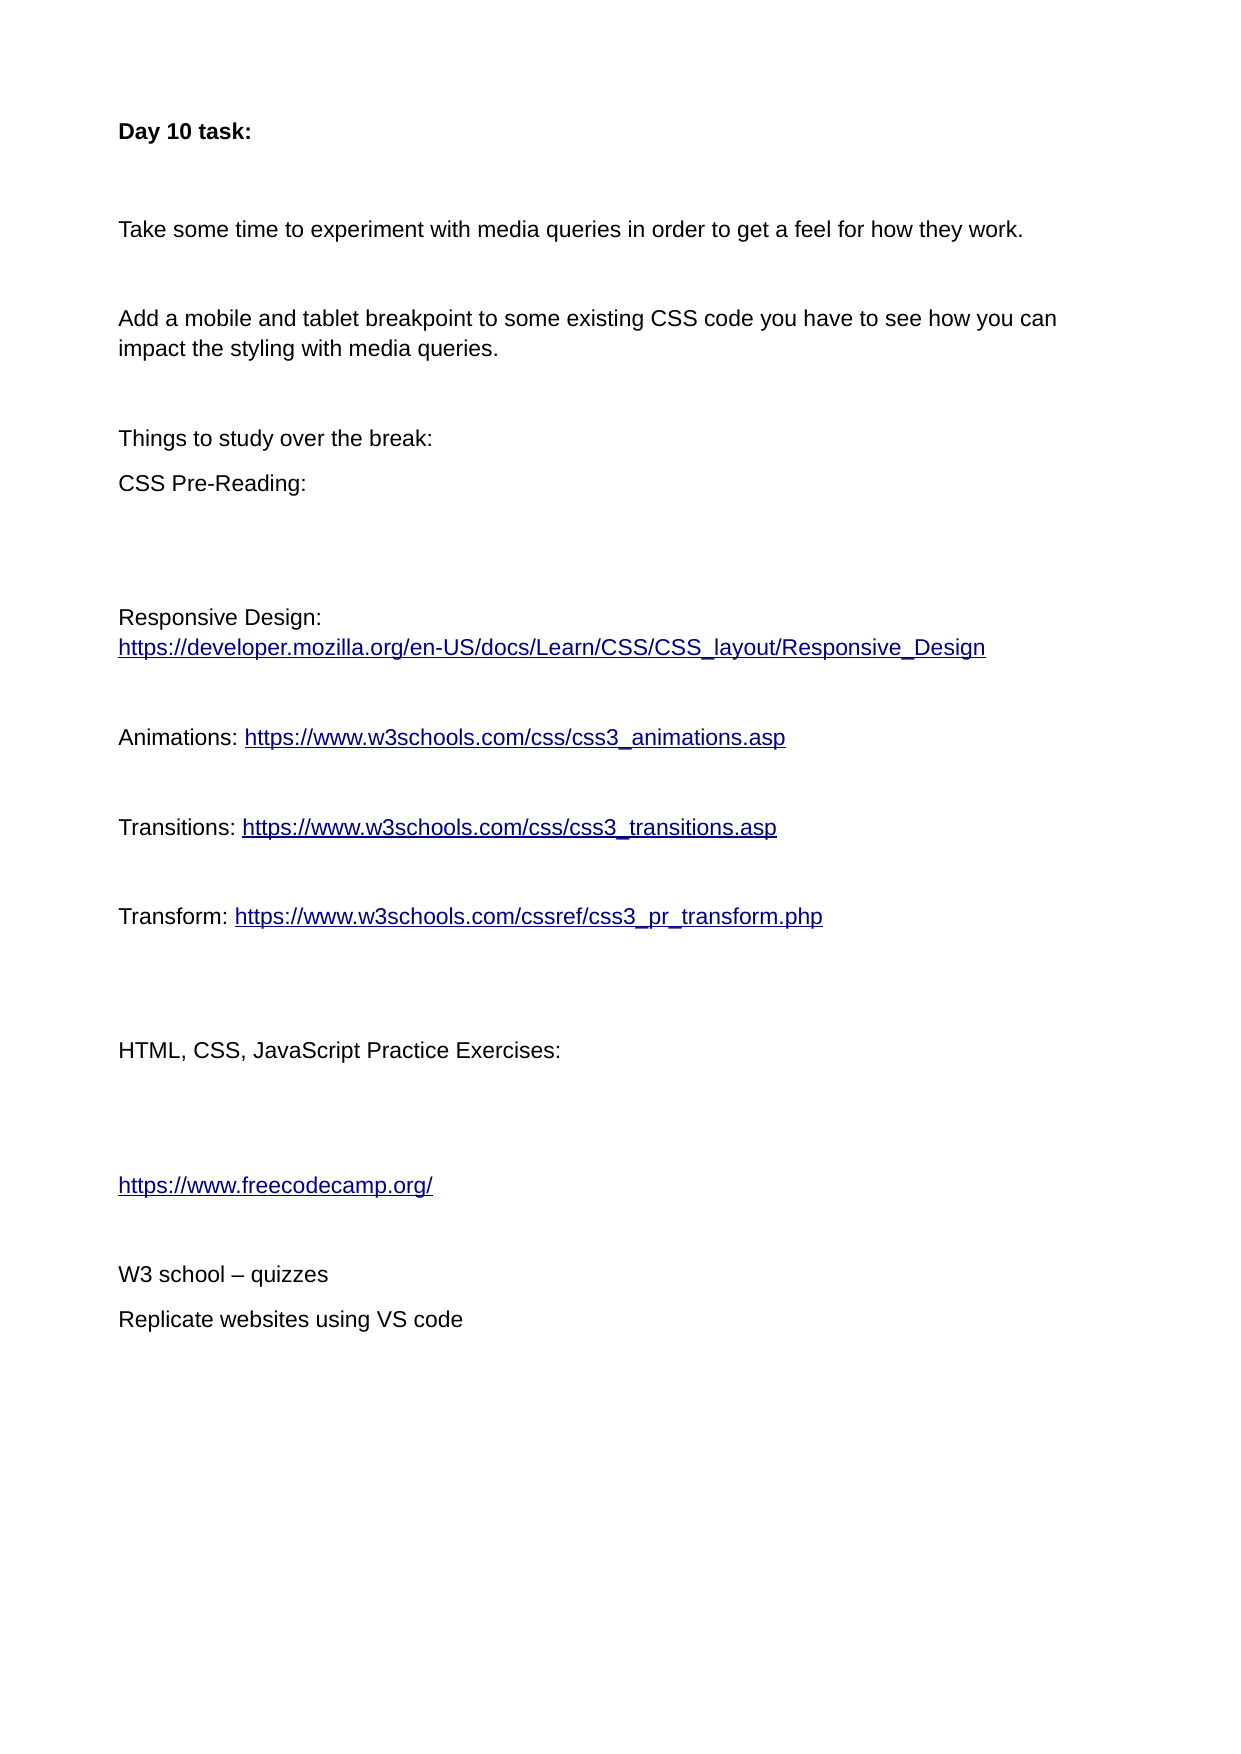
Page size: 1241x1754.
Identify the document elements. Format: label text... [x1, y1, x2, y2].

text Transform: https://www.w3schools.com/cssref/css3_pr_transform.php [118, 903, 1122, 929]
text Day 10 task: [118, 118, 1122, 144]
text Add a mobile and tablet breakpoint to some existing CSS code you have to see how you can impact the styling with media queries. [118, 305, 1122, 362]
text Things to study over the break: [118, 425, 1122, 451]
text Animations: https://www.w3schools.com/css/css3_animations.asp [118, 724, 1122, 750]
text Transitions: https://www.w3schools.com/css/css3_transitions.asp [118, 813, 1122, 840]
text Replicate websites using VS code [118, 1306, 1122, 1333]
text HTML, CSS, JavaScript Practice Exercises: [118, 1037, 1122, 1064]
text Responsive Design: https://developer.mozilla.org/en-US/docs/Learn/CSS/CSS_layout/Responsive_Design [118, 604, 1122, 661]
text W3 school – quizzes [118, 1261, 1122, 1288]
text CSS Pre-Reading: [118, 470, 1122, 496]
text Take some time to experiment with media queries in order to get a feel for how they work. [118, 216, 1122, 242]
text https://www.freecodecamp.org/ [118, 1172, 1122, 1198]
